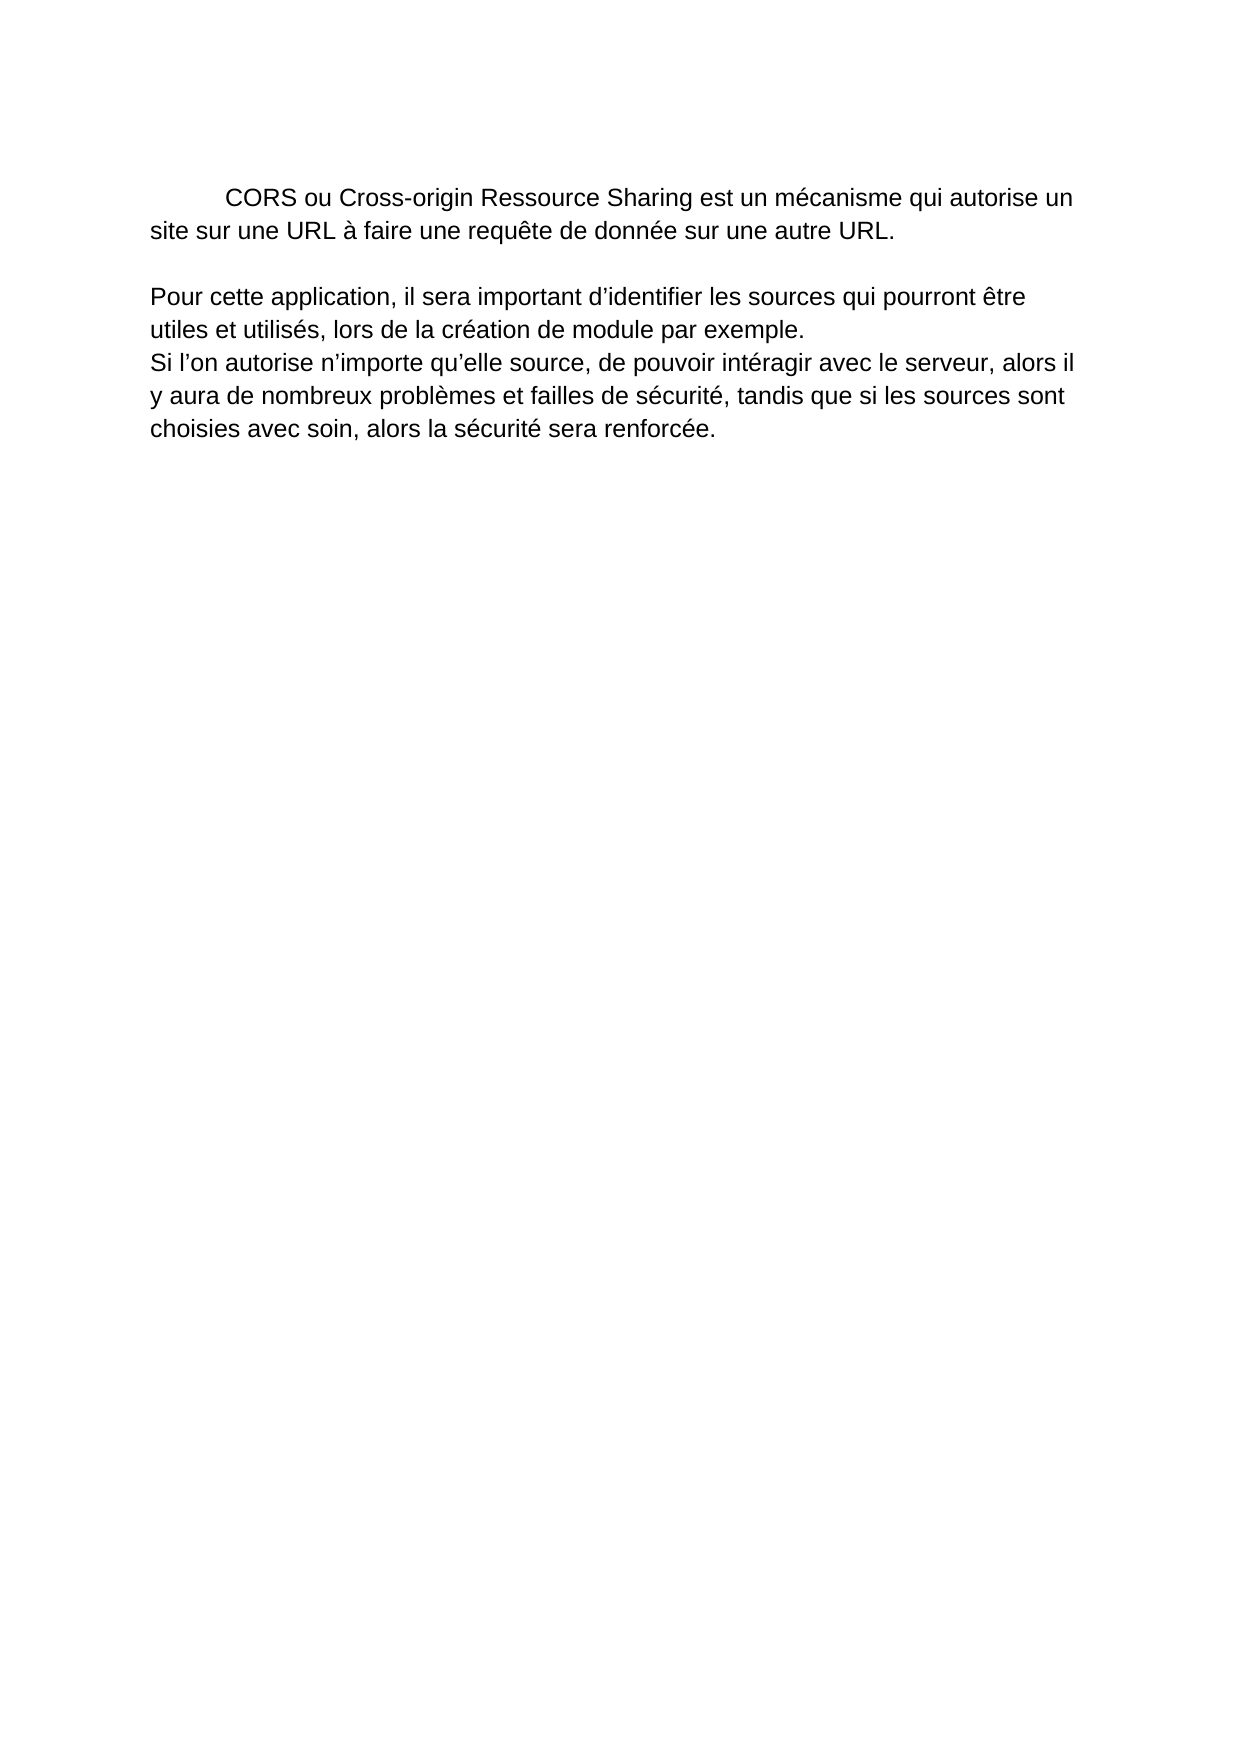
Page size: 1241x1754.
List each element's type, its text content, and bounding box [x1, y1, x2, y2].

text CORS ou Cross-origin Ressource Sharing est un mécanisme qui autorise un site sur une URL à faire une requête de donnée sur une autre URL. [150, 183, 1090, 245]
text Pour cette application, il sera important d’identifier les sources qui pourront être utiles et utilisés, lors de la création de module par exemple. [150, 282, 1090, 344]
text Si l’on autorise n’importe qu’elle source, de pouvoir intéragir avec le serveur, alors il y aura de nombreux problèmes et failles de sécurité, tandis que si les sources sont choisies avec soin, alors la sécurité sera renforcée. [150, 348, 1090, 443]
